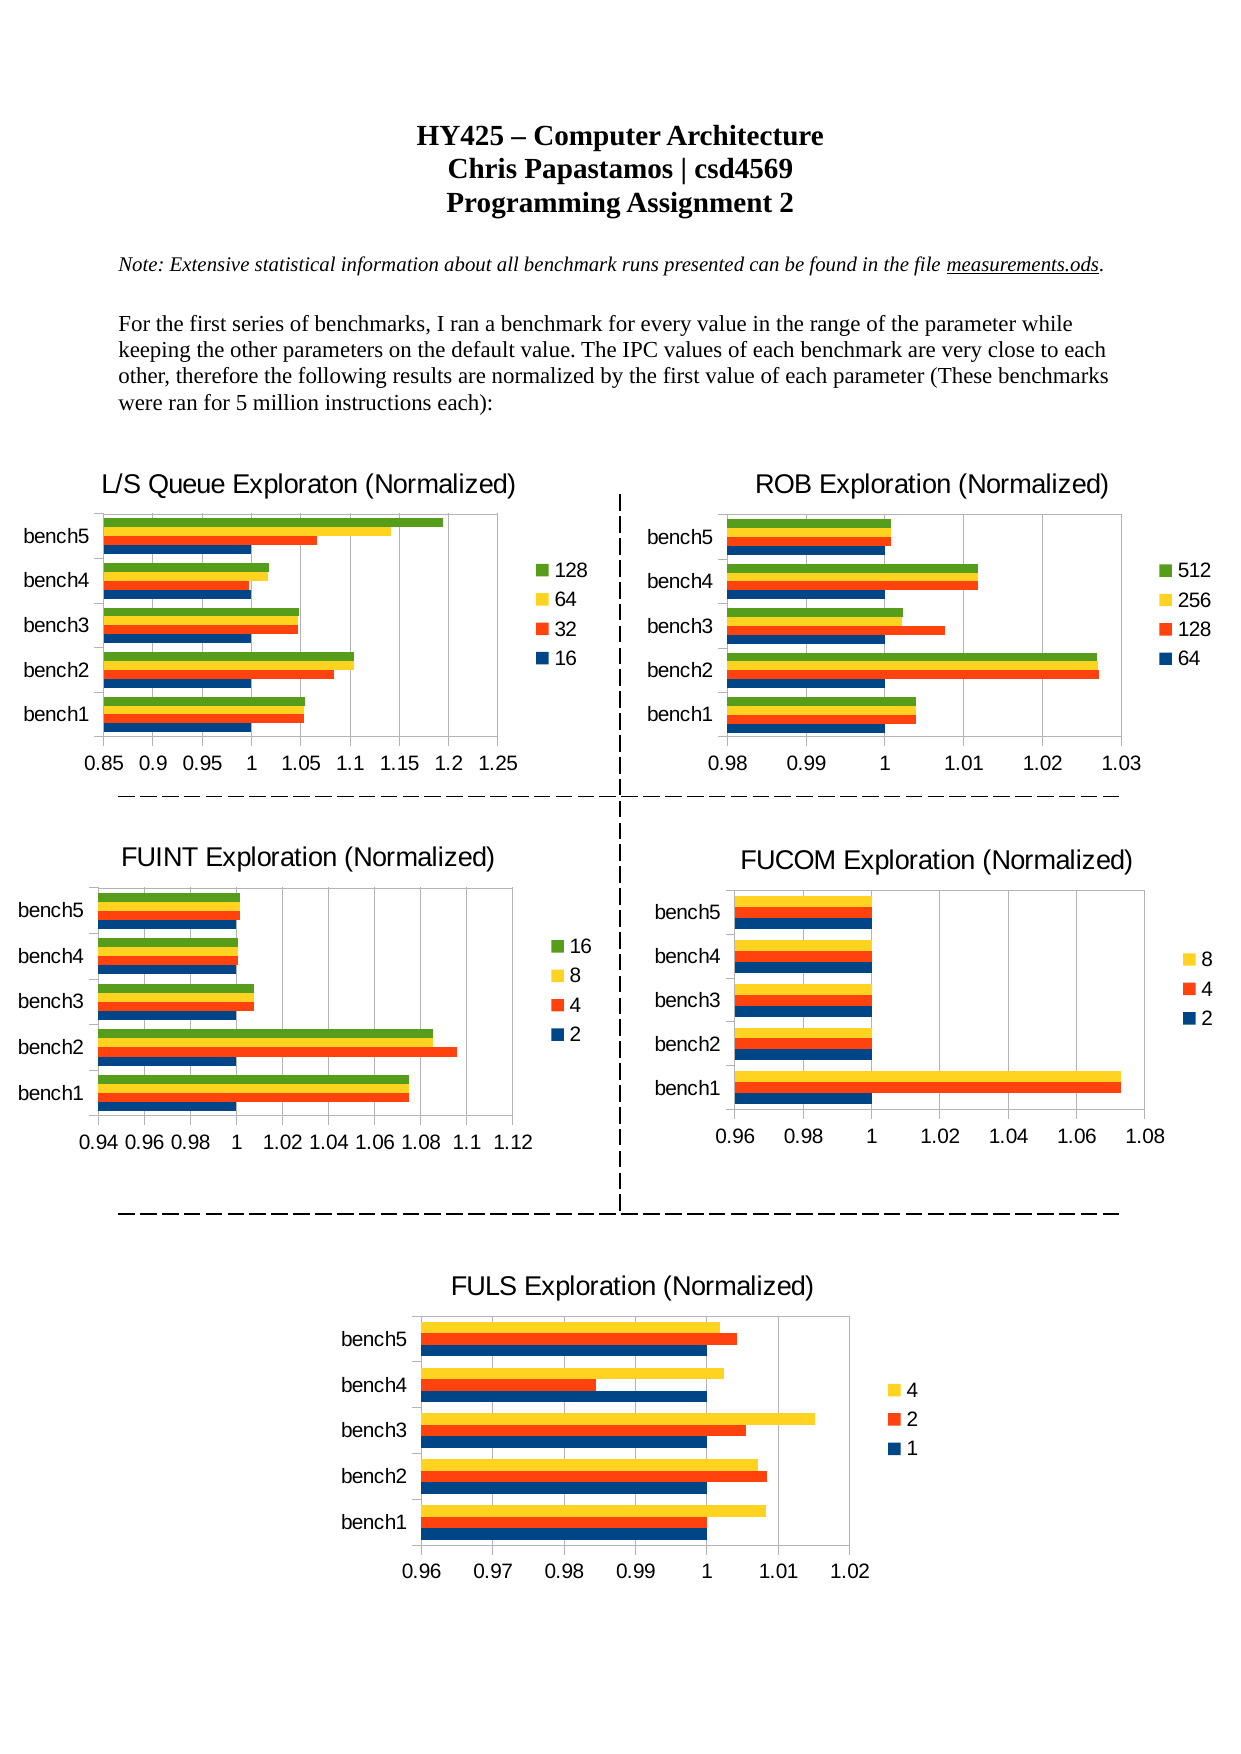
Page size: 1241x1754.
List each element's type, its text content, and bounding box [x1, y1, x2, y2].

text Note: Extensive statistical information about all benchmark runs presented can be found in the file measurements.ods. [118, 252, 1122, 276]
table_cell [118, 796, 620, 1213]
text Chris Papastamos | csd4569 [118, 152, 1122, 185]
text Programming Assignment 2 [118, 185, 1122, 219]
table_header [620, 494, 1122, 796]
table_cell [118, 1213, 1122, 1516]
table_header [118, 494, 620, 796]
table_cell [620, 796, 1122, 1213]
text HY425 – Computer Architecture [118, 118, 1122, 152]
text For the first series of benchmarks, I ran a benchmark for every value in the range of the parameter while keeping the other parameters on the default value. The IPC values of each benchmark are very close to each other, therefore the following results are normalized by the first value of each parameter (These benchmarks were ran for 5 million instructions each): [118, 310, 1122, 415]
